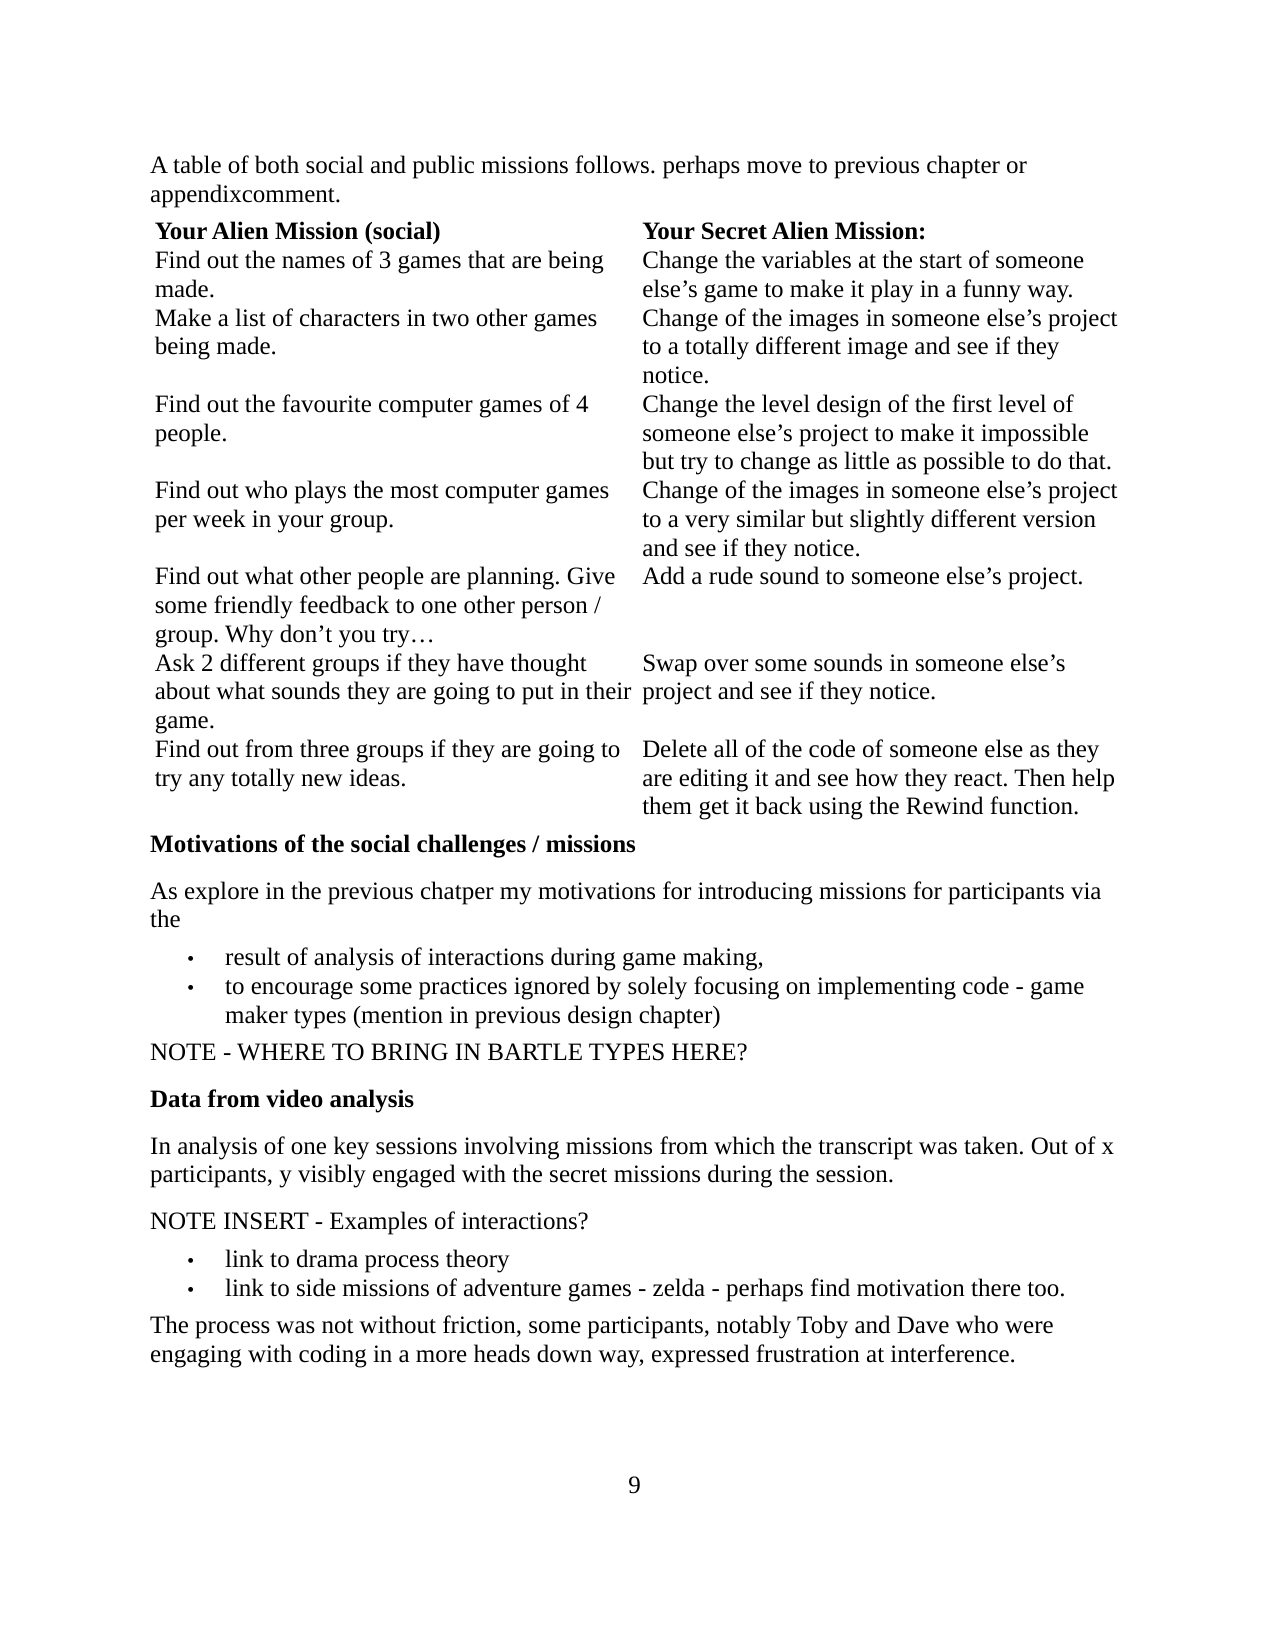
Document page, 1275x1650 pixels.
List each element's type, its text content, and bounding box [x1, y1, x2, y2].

table_cell Find out what other people are planning. Give some friendly feedback to one other person / group. Why don’t you try… [150, 561, 637, 648]
list to encourage some practices ignored by solely focusing on implementing code - game maker types (mention in previous design chapter) [187, 971, 1125, 1028]
table_cell Find out who plays the most computer games per week in your group. [150, 475, 637, 561]
table_header Your Alien Mission (social) [150, 216, 637, 245]
table_cell Find out from three groups if they are going to try any totally new ideas. [150, 734, 637, 820]
text As explore in the previous chatper my motivations for introducing missions for participants via the [150, 876, 1125, 933]
table_cell Ask 2 different groups if they have thought about what sounds they are going to put in their game. [150, 648, 637, 734]
table_cell Swap over some sounds in someone else’s project and see if they notice. [638, 648, 1125, 734]
list link to drama process theory [187, 1244, 1125, 1273]
text The process was not without friction, some participants, notably Toby and Dave who were engaging with coding in a more heads down way, expressed frustration at interference. [150, 1310, 1125, 1368]
text NOTE - WHERE TO BRING IN BARTLE TYPES HERE? [150, 1037, 1125, 1066]
text Motivations of the social challenges / missions [150, 829, 1125, 858]
table_cell Add a rude sound to someone else’s project. [638, 561, 1125, 648]
table_cell Find out the favourite computer games of 4 people. [150, 389, 637, 475]
table_cell Change of the images in someone else’s project to a very similar but slightly different version and see if they notice. [638, 475, 1125, 561]
text In analysis of one key sessions involving missions from which the transcript was taken. Out of x participants, y visibly engaged with the secret missions during the session. [150, 1131, 1125, 1188]
table_cell Change the variables at the start of someone else’s game to make it play in a funny way. [638, 245, 1125, 303]
text NOTE INSERT - Examples of interactions? [150, 1206, 1125, 1235]
text A table of both social and public missions follows. perhaps move to previous chapter or appendixcomment. [150, 150, 1125, 207]
table_cell Delete all of the code of someone else as they are editing it and see how they react. Then help them get it back using the Rewind function. [638, 734, 1125, 820]
table_cell Make a list of characters in two other games being made. [150, 303, 637, 389]
list link to side missions of adventure games - zelda - perhaps find motivation there too. [187, 1273, 1125, 1301]
text Data from video analysis [150, 1084, 1125, 1113]
table_cell Change the level design of the first level of someone else’s project to make it impossible but try to change as little as possible to do that. [638, 389, 1125, 475]
table_cell Find out the names of 3 games that are being made. [150, 245, 637, 303]
table_cell Change of the images in someone else’s project to a totally different image and see if they notice. [638, 303, 1125, 389]
list result of analysis of interactions during game making, [187, 942, 1125, 971]
table_header Your Secret Alien Mission: [638, 216, 1125, 245]
